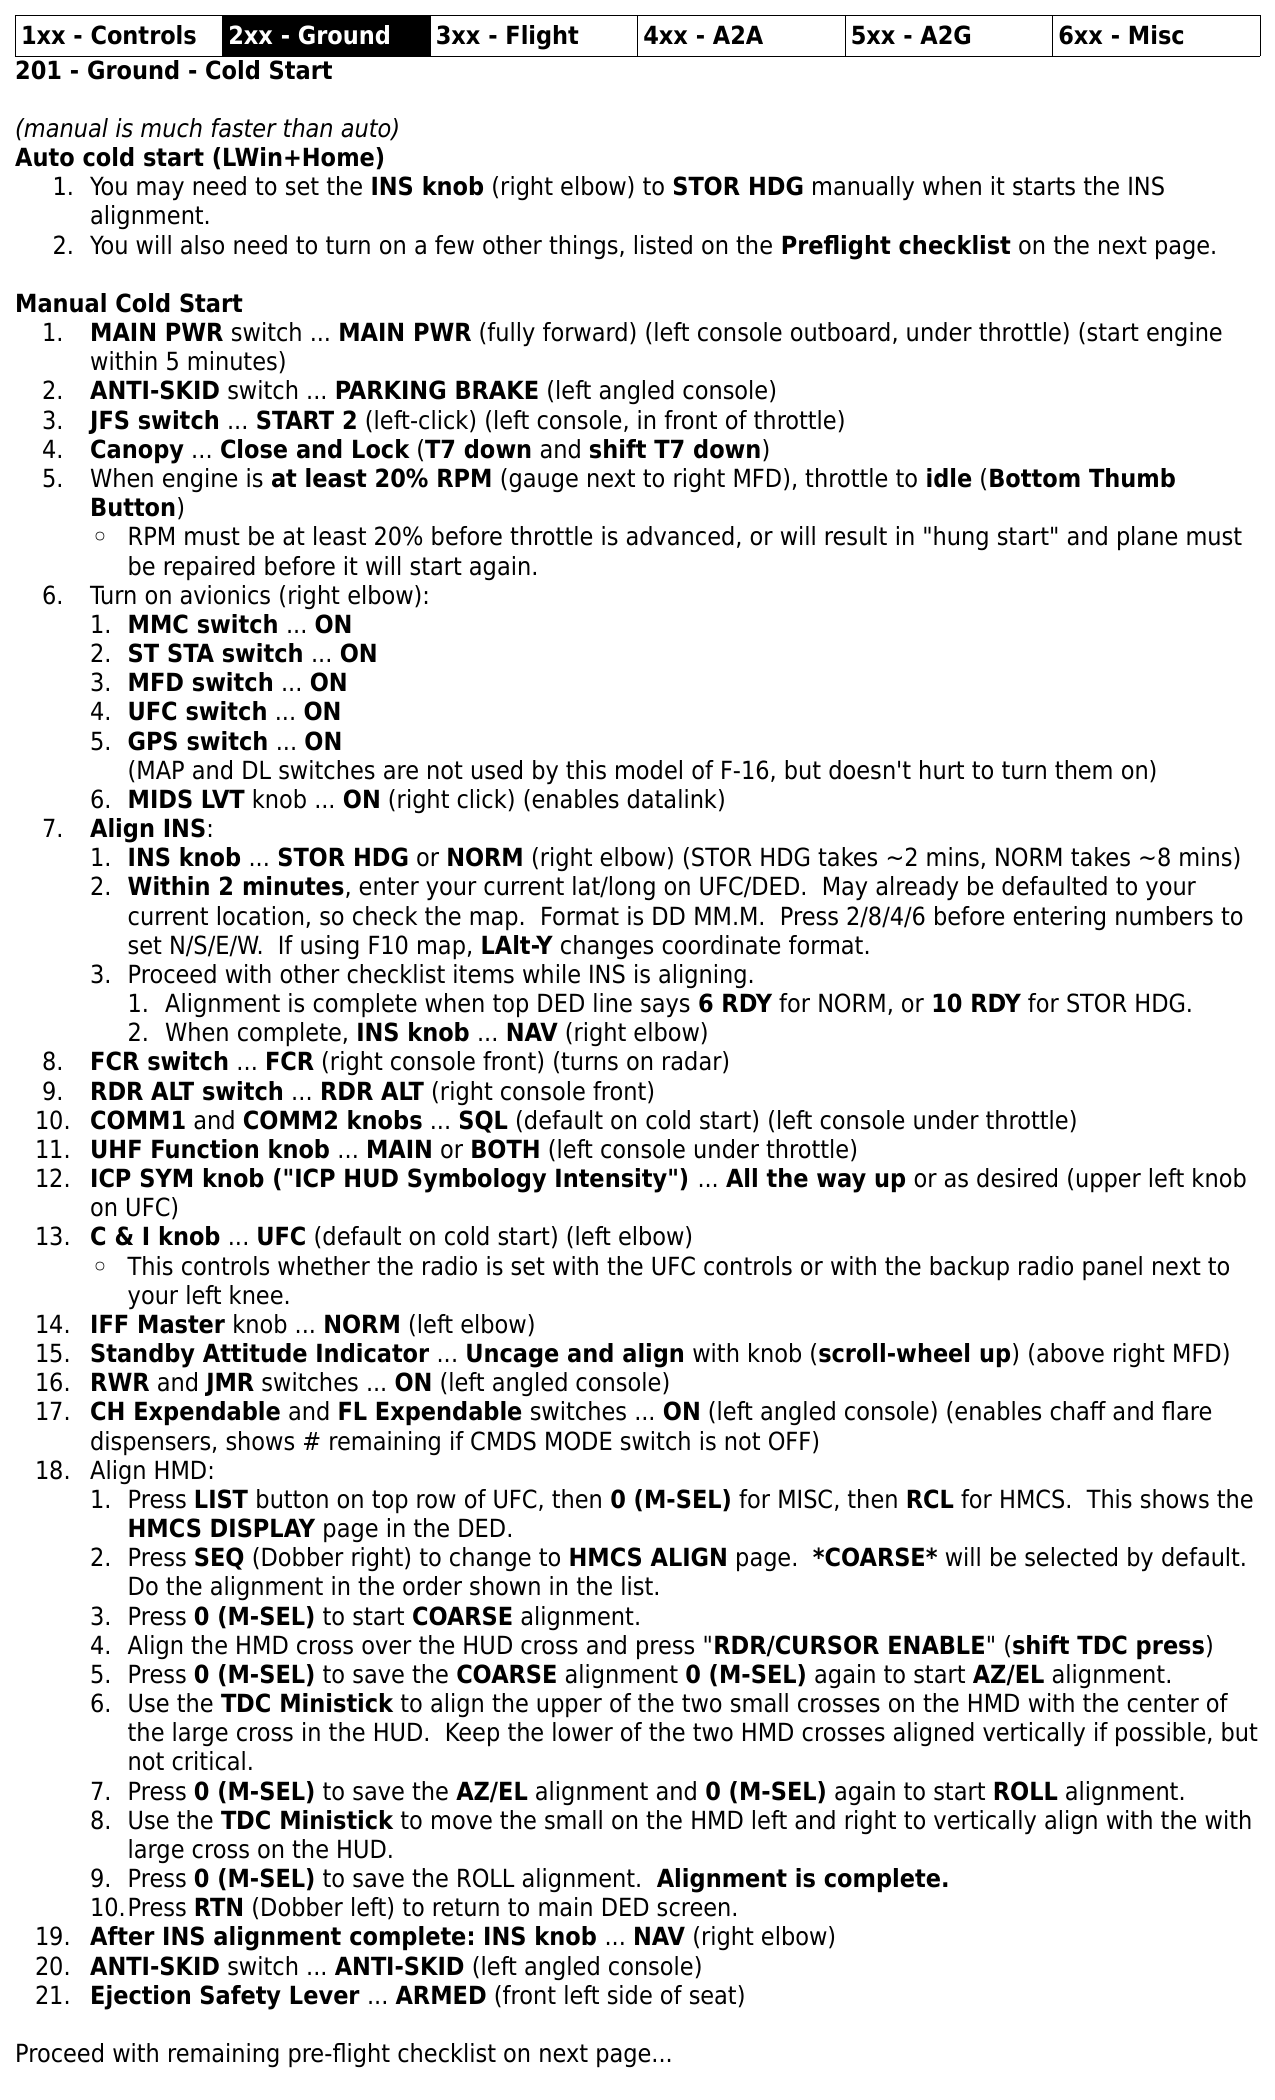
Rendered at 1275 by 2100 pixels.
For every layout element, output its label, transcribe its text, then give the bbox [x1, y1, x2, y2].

list (MAP and DL switches are not used by this model of F-16, but doesn't hurt to turn them on) [90, 756, 1260, 785]
text Auto cold start (LWin+Home) [15, 143, 1260, 172]
list ANTI-SKID switch ... ANTI-SKID (left angled console) [52, 1952, 1260, 1981]
list IFF Master knob ... NORM (left elbow) [52, 1310, 1260, 1339]
list ICP SYM knob ("ICP HUD Symbology Intensity") ... All the way up or as desired (upper left knob on UFC) [52, 1164, 1260, 1222]
list MIDS LVT knob ... ON (right click) (enables datalink) [90, 785, 1260, 814]
list C & I knob ... UFC (default on cold start) (left elbow) [52, 1222, 1260, 1252]
list Canopy ... Close and Lock (T7 down and shift T7 down) [52, 435, 1260, 464]
list RWR and JMR switches ... ON (left angled console) [52, 1368, 1260, 1397]
table_header 3xx - Flight [431, 16, 637, 56]
list JFS switch ... START 2 (left-click) (left console, in front of throttle) [52, 406, 1260, 435]
text Manual Cold Start [15, 289, 1260, 318]
list RDR ALT switch ... RDR ALT (right console front) [52, 1077, 1260, 1106]
list Press LIST button on top row of UFC, then 0 (M-SEL) for MISC, then RCL for HMCS. This shows the HMCS DISPLAY page in the DED. [90, 1485, 1260, 1543]
list MFD switch ... ON [90, 668, 1260, 697]
list When engine is at least 20% RPM (gauge next to right MFD), throttle to idle (Bottom Thumb Button) [52, 464, 1260, 522]
list Standby Attitude Indicator ... Uncage and align with knob (scroll-wheel up) (above right MFD) [52, 1339, 1260, 1368]
list Alignment is complete when top DED line says 6 RDY for NORM, or 10 RDY for STOR HDG. [127, 989, 1260, 1018]
list Press 0 (M-SEL) to save the ROLL alignment. Alignment is complete. [90, 1864, 1260, 1893]
list After INS alignment complete: INS knob ... NAV (right elbow) [52, 1922, 1260, 1952]
text 201 - Ground - Cold Start [15, 57, 1260, 85]
table_header 4xx - A2A [638, 16, 845, 56]
list ANTI-SKID switch ... PARKING BRAKE (left angled console) [52, 377, 1260, 406]
list Press 0 (M-SEL) to start COARSE alignment. [90, 1602, 1260, 1631]
list Press RTN (Dobber left) to return to main DED screen. [90, 1893, 1260, 1922]
list Turn on avionics (right elbow): [52, 581, 1260, 610]
list Within 2 minutes, enter your current lat/long on UFC/DED. May already be defaulted to your current location, so check the map. Format is DD MM.M. Press 2/8/4/6 before entering numbers to set N/S/E/W. If using F10 map, LAlt-Y changes coordinate format. [90, 872, 1260, 960]
list FCR switch ... FCR (right console front) (turns on radar) [52, 1047, 1260, 1077]
list Use the TDC Ministick to move the small on the HMD left and right to vertically align with the with large cross on the HUD. [90, 1806, 1260, 1864]
list COMM1 and COMM2 knobs ... SQL (default on cold start) (left console under throttle) [52, 1106, 1260, 1135]
list Align HMD: [52, 1456, 1260, 1485]
list This controls whether the radio is set with the UFC controls or with the backup radio panel next to your left knee. [90, 1252, 1260, 1310]
table_header 6xx - Misc [1053, 16, 1260, 56]
text Proceed with remaining pre-flight checklist on next page... [15, 2039, 1260, 2068]
list You may need to set the INS knob (right elbow) to STOR HDG manually when it starts the INS alignment. [52, 172, 1260, 231]
table_header 2xx - Ground [223, 16, 430, 56]
table_header 1xx - Controls [16, 16, 222, 56]
list Press SEQ (Dobber right) to change to HMCS ALIGN page. *COARSE* will be selected by default. Do the alignment in the order shown in the list. [90, 1543, 1260, 1602]
list MMC switch ... ON [90, 610, 1260, 639]
list ST STA switch ... ON [90, 639, 1260, 668]
list UHF Function knob ... MAIN or BOTH (left console under throttle) [52, 1135, 1260, 1164]
list Use the TDC Ministick to align the upper of the two small crosses on the HMD with the center of the large cross in the HUD. Keep the lower of the two HMD crosses aligned vertically if possible, but not critical. [90, 1689, 1260, 1777]
list Press 0 (M-SEL) to save the COARSE alignment 0 (M-SEL) again to start AZ/EL alignment. [90, 1660, 1260, 1689]
list When complete, INS knob ... NAV (right elbow) [127, 1018, 1260, 1047]
list INS knob ... STOR HDG or NORM (right elbow) (STOR HDG takes ~2 mins, NORM takes ~8 mins) [90, 843, 1260, 872]
list CH Expendable and FL Expendable switches ... ON (left angled console) (enables chaff and flare dispensers, shows # remaining if CMDS MODE switch is not OFF) [52, 1397, 1260, 1456]
text (manual is much faster than auto) [15, 114, 1260, 143]
list Ejection Safety Lever ... ARMED (front left side of seat) [52, 1981, 1260, 2010]
list MAIN PWR switch ... MAIN PWR (fully forward) (left console outboard, under throttle) (start engine within 5 minutes) [52, 318, 1260, 377]
list Align INS: [52, 814, 1260, 843]
list UFC switch ... ON [90, 697, 1260, 727]
list Proceed with other checklist items while INS is aligning. [90, 960, 1260, 989]
list RPM must be at least 20% before throttle is advanced, or will result in "hung start" and plane must be repaired before it will start again. [90, 522, 1260, 581]
list You will also need to turn on a few other things, listed on the Preflight checklist on the next page. [52, 231, 1260, 260]
list GPS switch ... ON [90, 727, 1260, 756]
list Press 0 (M-SEL) to save the AZ/EL alignment and 0 (M-SEL) again to start ROLL alignment. [90, 1777, 1260, 1806]
list Align the HMD cross over the HUD cross and press "RDR/CURSOR ENABLE" (shift TDC press) [90, 1631, 1260, 1660]
table_header 5xx - A2G [846, 16, 1052, 56]
